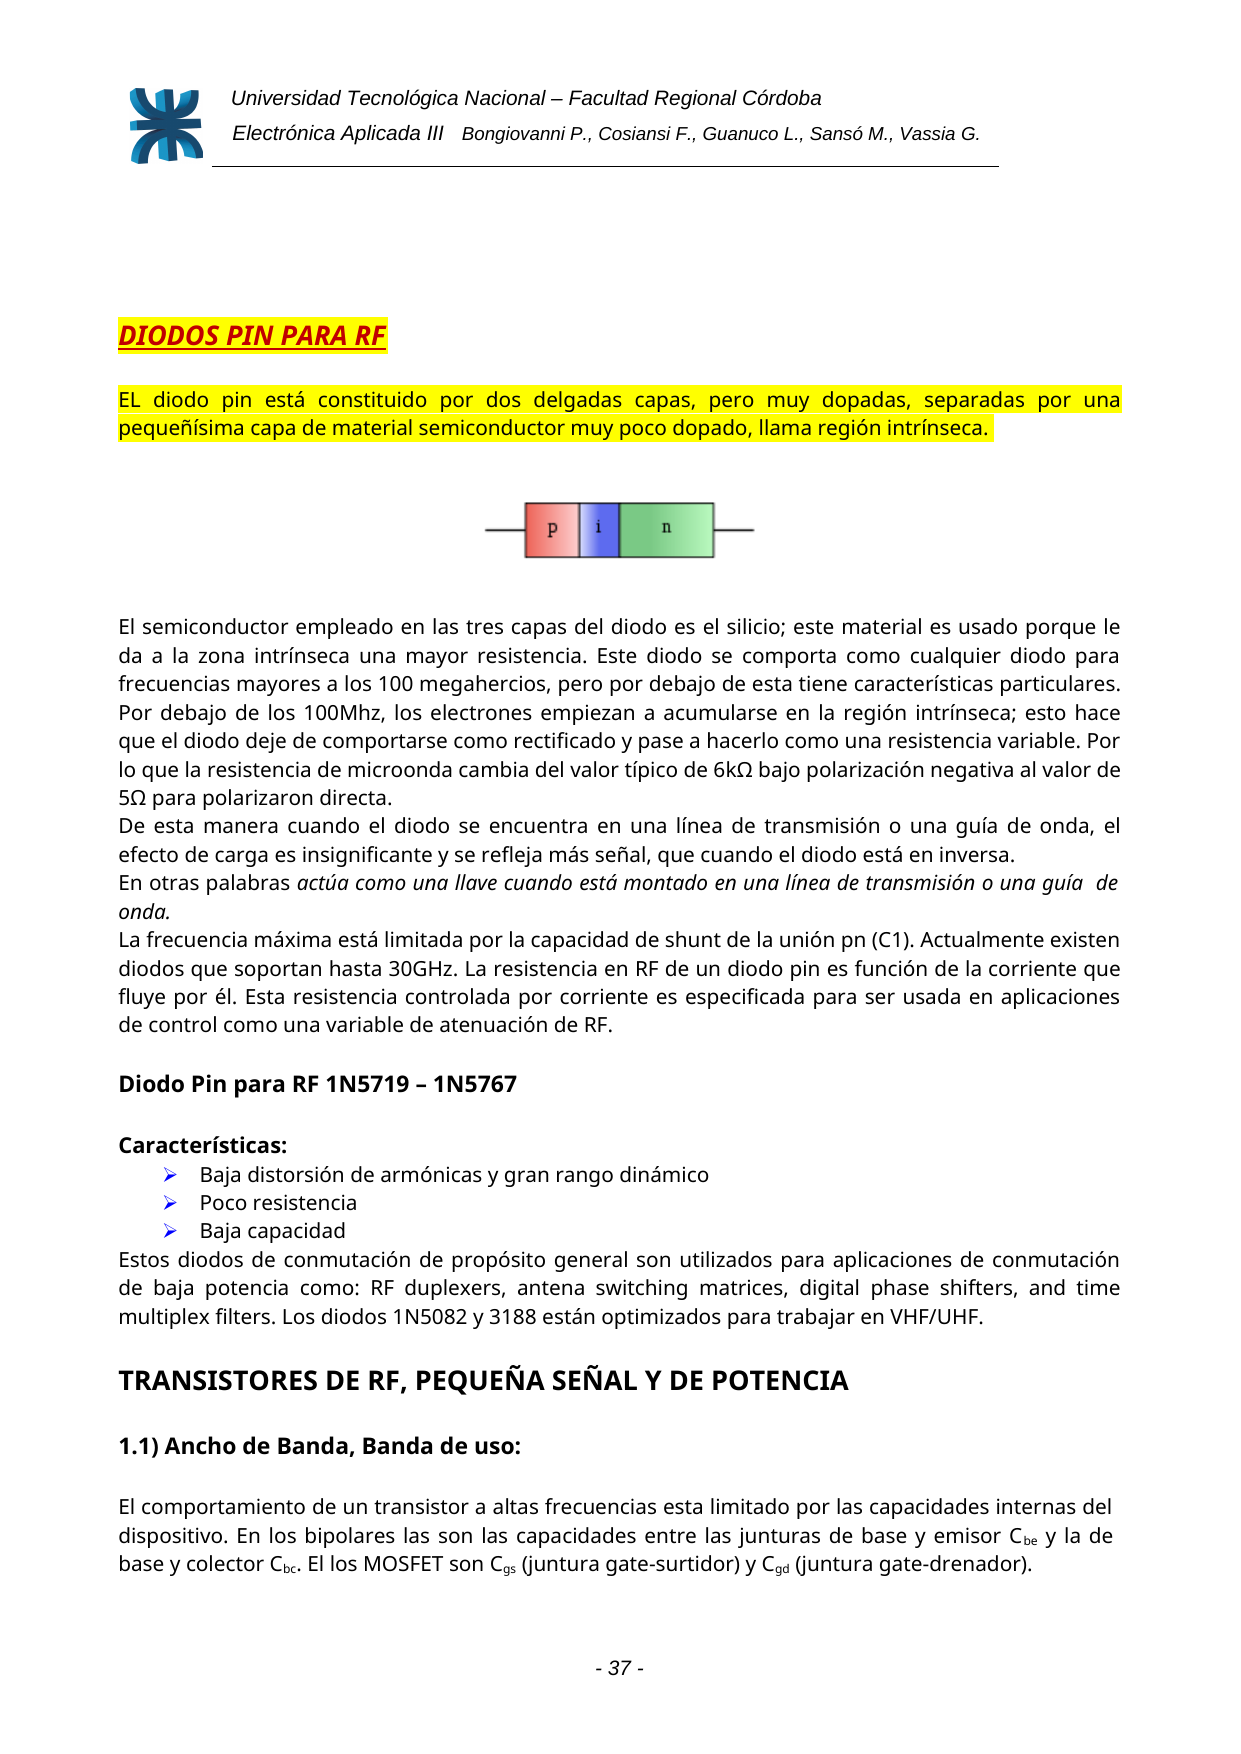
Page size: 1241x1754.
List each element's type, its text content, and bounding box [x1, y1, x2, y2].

text DIODOS PIN PARA RF [118, 317, 1122, 354]
text EL diodo pin está constituido por dos delgadas capas, pero muy dopadas, separadas por una pequeñísima capa de material semiconductor muy poco dopado, llama región intrínseca. [118, 385, 1122, 442]
text 1.1) Ancho de Banda, Banda de uso: [118, 1430, 1122, 1461]
list Baja capacidad [162, 1217, 1122, 1245]
text La frecuencia máxima está limitada por la capacidad de shunt de la unión pn (C1). Actualmente existen diodos que soportan hasta 30GHz. La resistencia en RF de un diodo pin es función de la corriente que fluye por él. Esta resistencia controlada por corriente es especificada para ser usada en aplicaciones de control como una variable de atenuación de RF. [118, 925, 1122, 1039]
list Poco resistencia [162, 1188, 1122, 1217]
text Diodo Pin para RF 1N5719 – 1N5767 [118, 1067, 1122, 1099]
text El comportamiento de un transistor a altas frecuencias esta limitado por las capacidades internas del dispositivo. En los bipolares las son las capacidades entre las junturas de base y emisor Cbe y la de base y colector Cbc. El los MOSFET son Cgs (juntura gate-surtidor) y Cgd (juntura gate-drenador). [118, 1492, 1113, 1578]
picture [129, 88, 203, 164]
list Baja distorsión de armónicas y gran rango dinámico [162, 1160, 1122, 1188]
text En otras palabras actúa como una llave cuando está montado en una línea de transmisión o una guía de onda. [118, 868, 1122, 925]
text Características: [118, 1130, 1122, 1160]
text TRANSISTORES DE RF, PEQUEÑA SEÑAL Y DE POTENCIA [118, 1362, 1122, 1398]
picture [479, 498, 761, 563]
text El semiconductor empleado en las tres capas del diodo es el silicio; este material es usado porque le da a la zona intrínseca una mayor resistencia. Este diodo se comporta como cualquier diodo para frecuencias mayores a los 100 megahercios, pero por debajo de esta tiene características particulares. Por debajo de los 100Mhz, los electrones empiezan a acumularse en la región intrínseca; esto hace que el diodo deje de comportarse como rectificado y pase a hacerlo como una resistencia variable. Por lo que la resistencia de microonda cambia del valor típico de 6kΩ bajo polarización negativa al valor de 5Ω para polarizaron directa. [118, 612, 1122, 812]
text Estos diodos de conmutación de propósito general son utilizados para aplicaciones de conmutación de baja potencia como: RF duplexers, antena switching matrices, digital phase shifters, and time multiplex filters. Los diodos 1N5082 y 3188 están optimizados para trabajar en VHF/UHF. [118, 1245, 1122, 1330]
text De esta manera cuando el diodo se encuentra en una línea de transmisión o una guía de onda, el efecto de carga es insignificante y se refleja más señal, que cuando el diodo está en inversa. [118, 812, 1122, 868]
